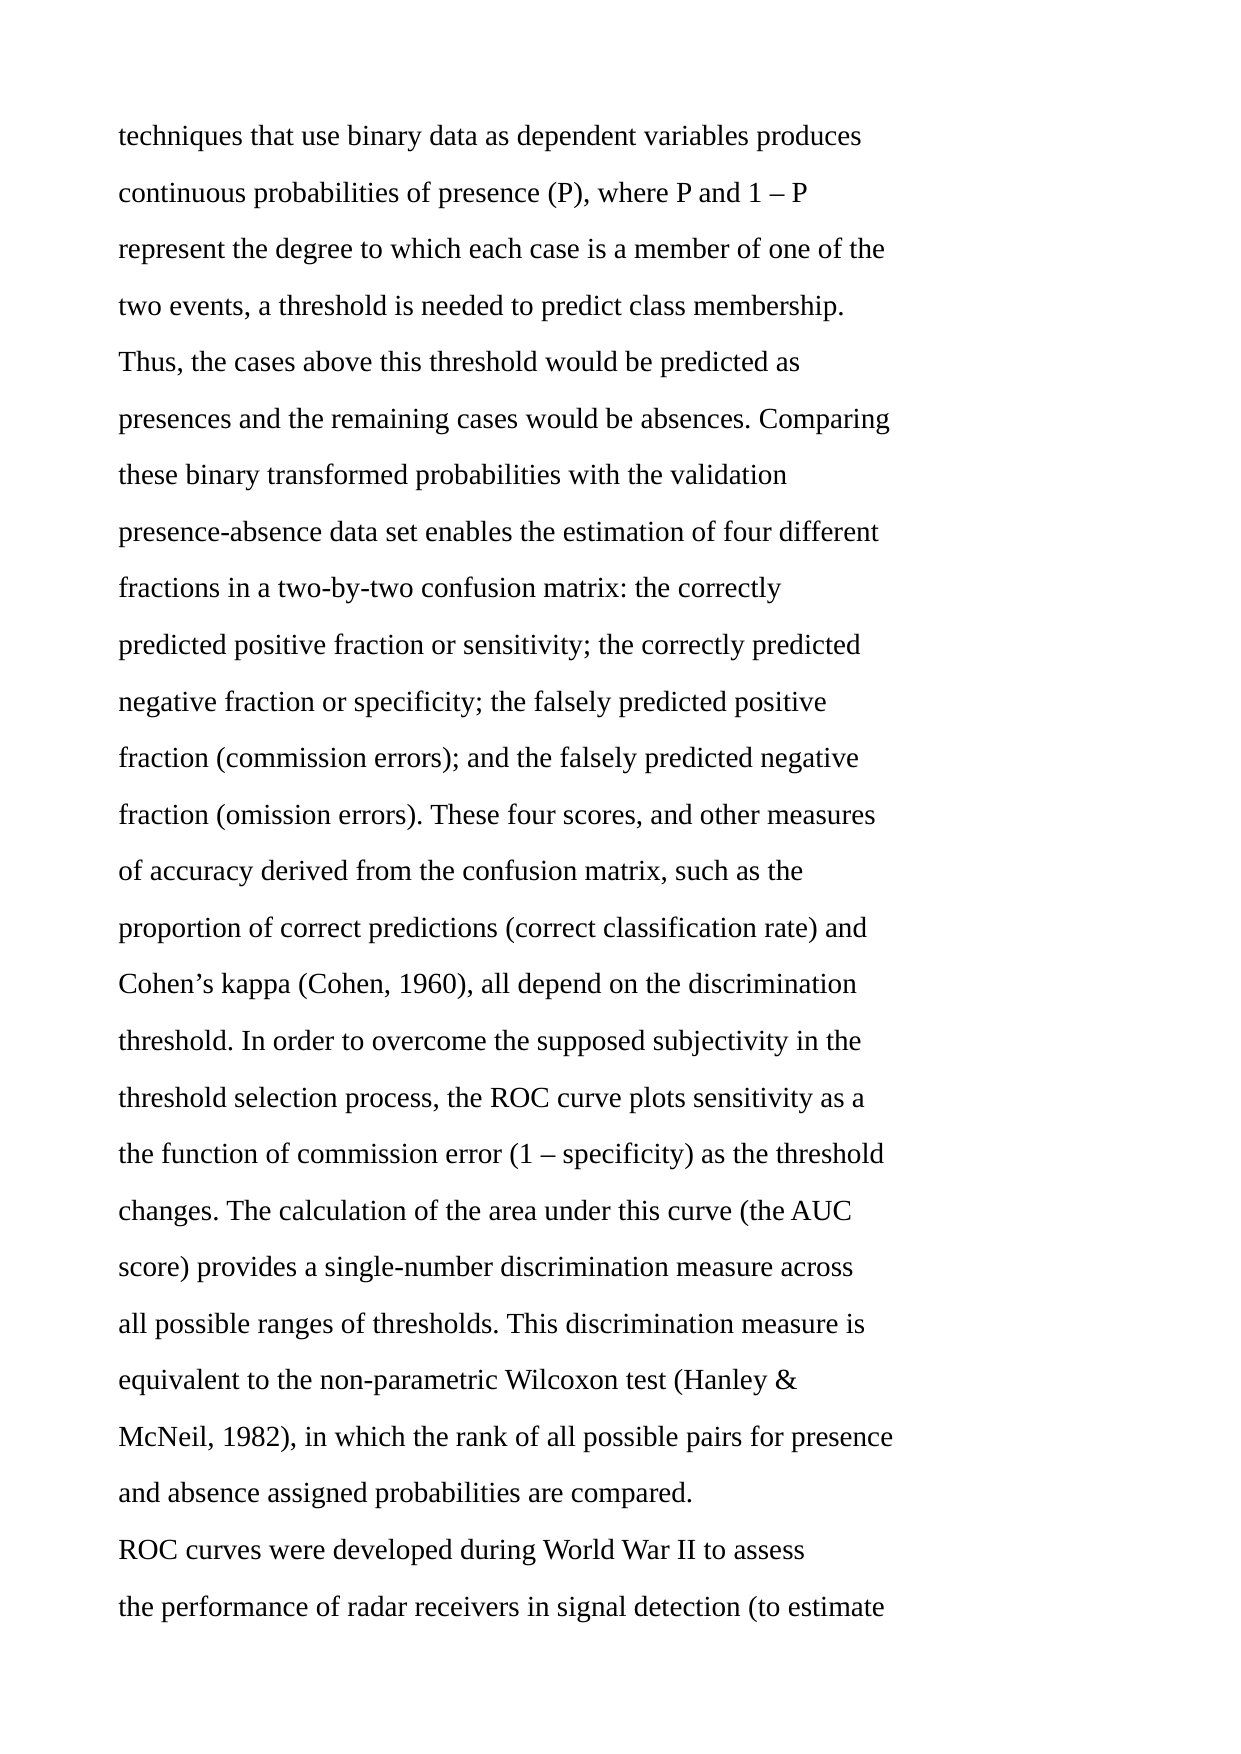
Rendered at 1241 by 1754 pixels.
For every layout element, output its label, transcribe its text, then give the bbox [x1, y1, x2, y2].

text ROC curves were developed during World War II to assess [118, 1532, 1122, 1566]
text fraction (commission errors); and the falsely predicted negative [118, 740, 1122, 774]
text presences and the remaining cases would be absences. Comparing [118, 401, 1122, 434]
text two events, a threshold is needed to predict class membership. [118, 288, 1122, 321]
text McNeil, 1982), in which the rank of all possible pairs for presence [118, 1419, 1122, 1453]
text score) provides a single-number discrimination measure across [118, 1249, 1122, 1283]
text negative fraction or specificity; the falsely predicted positive [118, 684, 1122, 717]
text and absence assigned probabilities are compared. [118, 1476, 1122, 1509]
text the performance of radar receivers in signal detection (to estimate [118, 1589, 1122, 1622]
text techniques that use binary data as dependent variables produces [118, 118, 1122, 152]
text of accuracy derived from the confusion matrix, such as the [118, 853, 1122, 887]
text all possible ranges of thresholds. This discrimination measure is [118, 1306, 1122, 1339]
text represent the degree to which each case is a member of one of the [118, 231, 1122, 265]
text proportion of correct predictions (correct classification rate) and [118, 910, 1122, 943]
text Cohen’s kappa (Cohen, 1960), all depend on the discrimination [118, 967, 1122, 1000]
text equivalent to the non-parametric Wilcoxon test (Hanley & [118, 1362, 1122, 1396]
text these binary transformed probabilities with the validation [118, 457, 1122, 491]
text fraction (omission errors). These four scores, and other measures [118, 797, 1122, 830]
text the function of commission error (1 – specificity) as the threshold [118, 1136, 1122, 1170]
text continuous probabilities of presence (P), where P and 1 – P [118, 175, 1122, 208]
text threshold. In order to overcome the supposed subjectivity in the [118, 1023, 1122, 1057]
text changes. The calculation of the area under this curve (the AUC [118, 1193, 1122, 1226]
text threshold selection process, the ROC curve plots sensitivity as a [118, 1080, 1122, 1113]
text fractions in a two-by-two confusion matrix: the correctly [118, 571, 1122, 604]
text predicted positive fraction or sensitivity; the correctly predicted [118, 627, 1122, 661]
text presence-absence data set enables the estimation of four different [118, 514, 1122, 548]
text Thus, the cases above this threshold would be predicted as [118, 344, 1122, 378]
